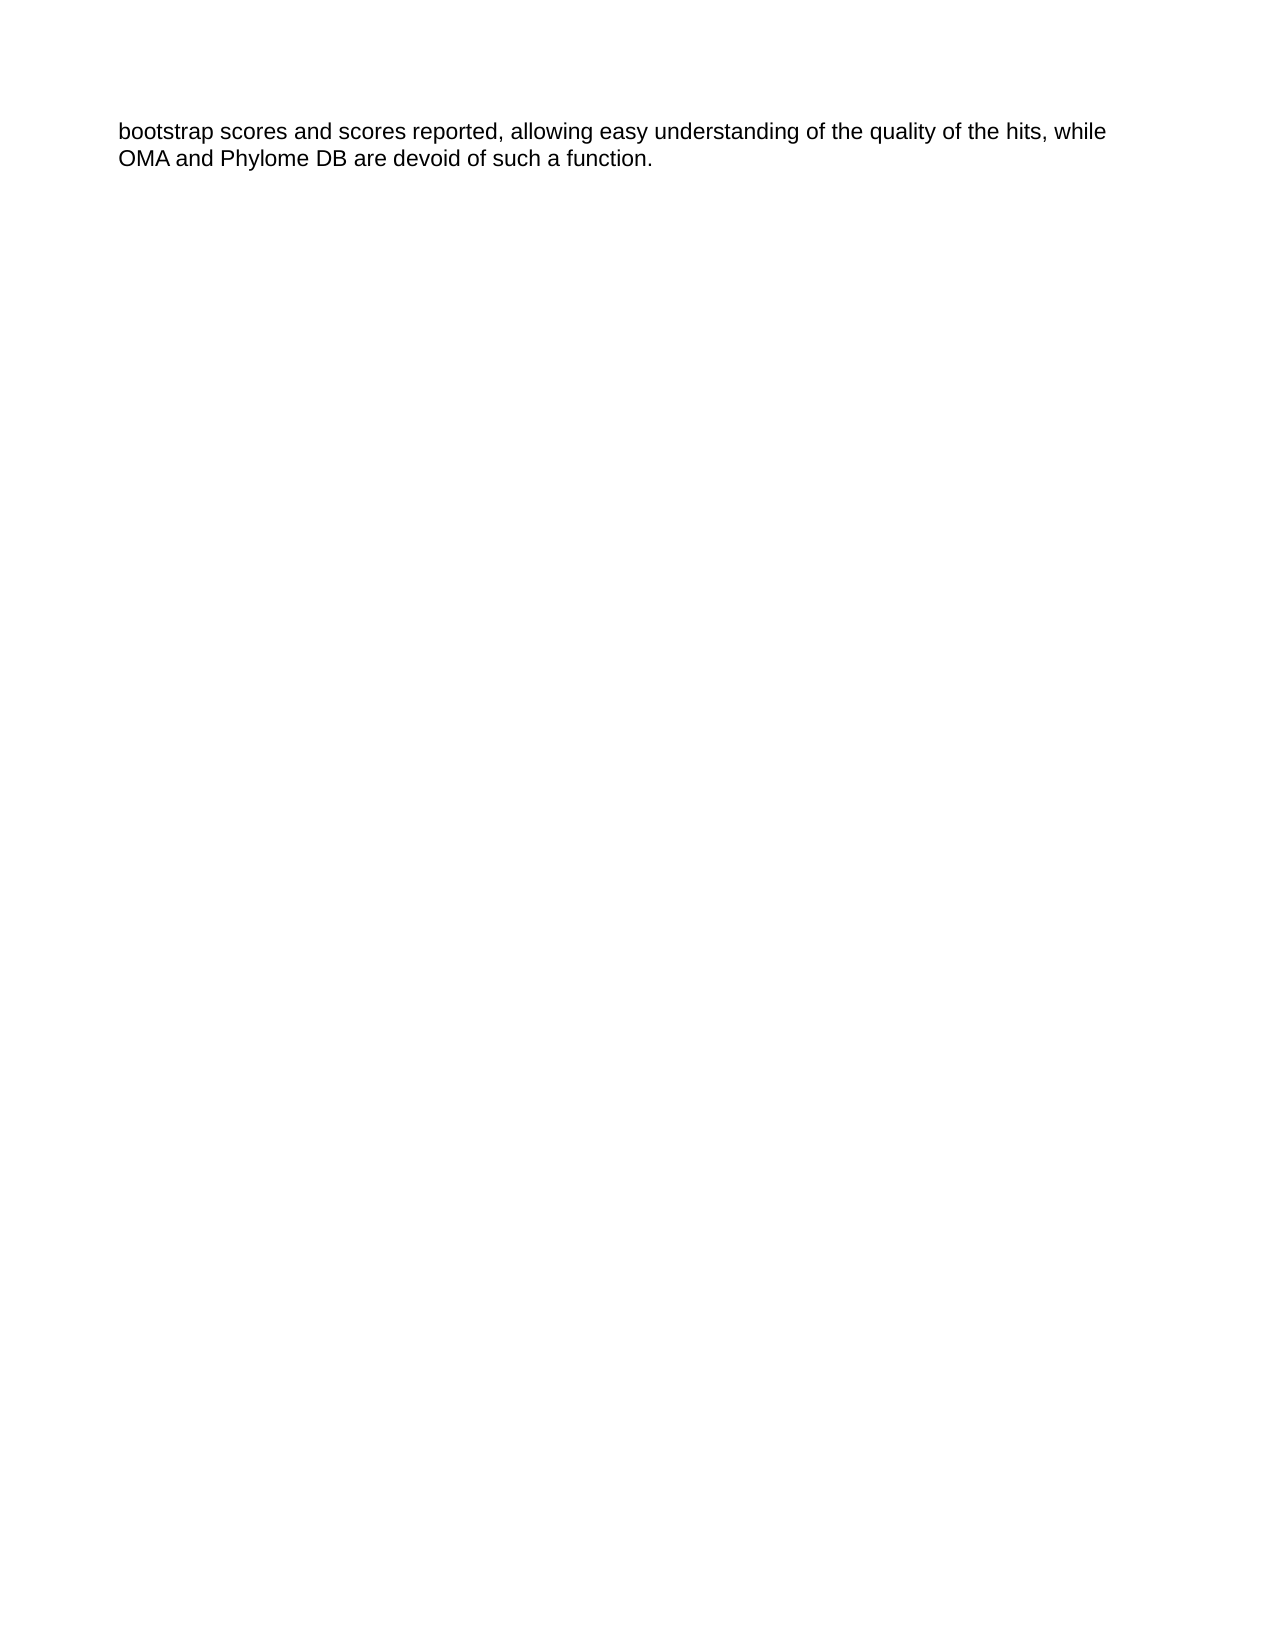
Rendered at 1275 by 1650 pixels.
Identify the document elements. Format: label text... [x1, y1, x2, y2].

text bootstrap scores and scores reported, allowing easy understanding of the quality of the hits, while OMA and Phylome DB are devoid of such a function. [118, 118, 1157, 171]
